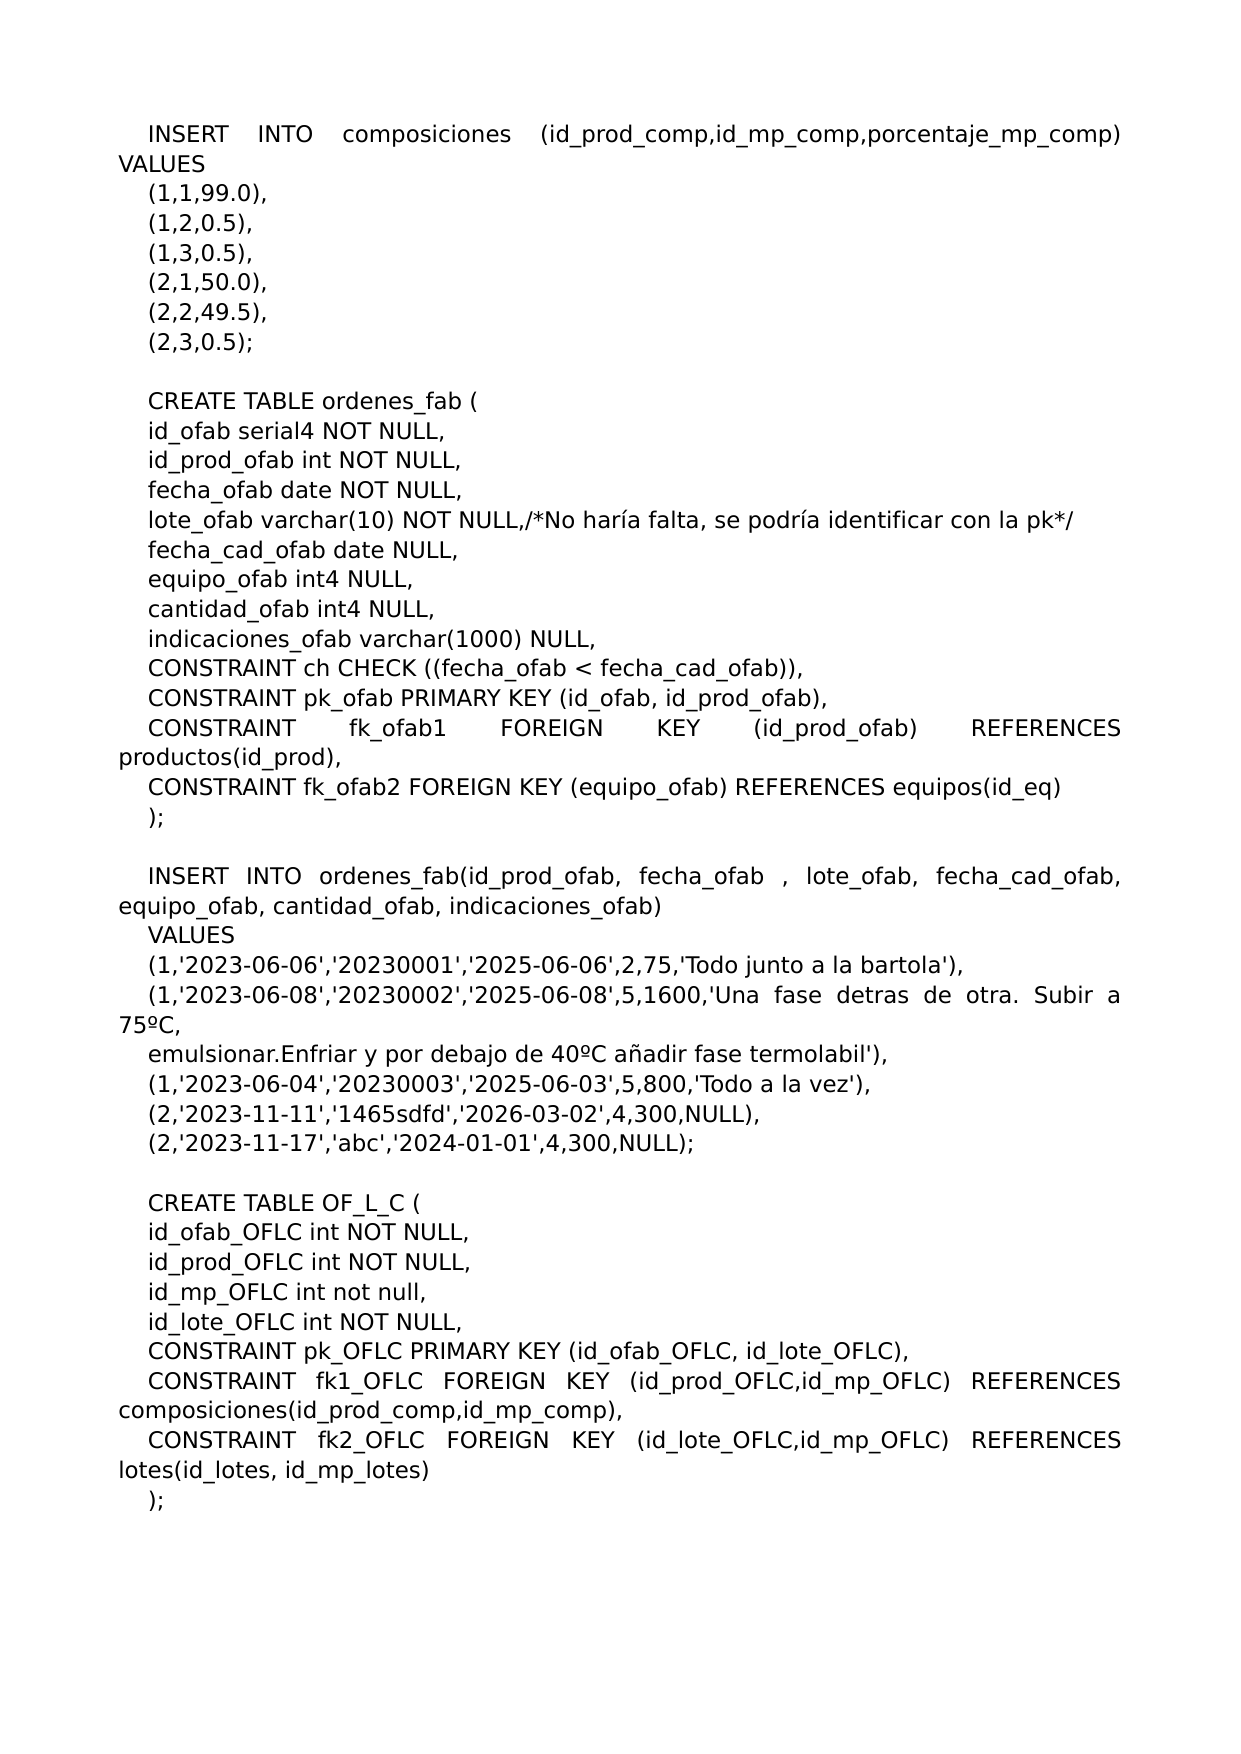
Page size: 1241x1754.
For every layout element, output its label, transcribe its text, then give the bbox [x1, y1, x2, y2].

text ); [118, 1484, 1122, 1513]
text INSERT INTO composiciones (id_prod_comp,id_mp_comp,porcentaje_mp_comp) VALUES [118, 118, 1122, 177]
text CONSTRAINT pk_ofab PRIMARY KEY (id_ofab, id_prod_ofab), [118, 682, 1122, 712]
text CONSTRAINT fk_ofab1 FOREIGN KEY (id_prod_ofab) REFERENCES productos(id_prod), [118, 712, 1122, 771]
text lote_ofab varchar(10) NOT NULL,/*No haría falta, se podría identificar con la pk*/ [118, 504, 1122, 534]
text CREATE TABLE ordenes_fab ( [118, 385, 1122, 415]
text (1,3,0.5), [118, 237, 1122, 267]
text CONSTRAINT fk2_OFLC FOREIGN KEY (id_lote_OFLC,id_mp_OFLC) REFERENCES lotes(id_lotes, id_mp_lotes) [118, 1424, 1122, 1484]
text ); [118, 801, 1122, 831]
text VALUES [118, 920, 1122, 949]
text (1,'2023-06-06','20230001','2025-06-06',2,75,'Todo junto a la bartola'), [118, 949, 1122, 979]
text CONSTRAINT fk_ofab2 FOREIGN KEY (equipo_ofab) REFERENCES equipos(id_eq) [118, 771, 1122, 801]
text (2,'2023-11-11','1465sdfd','2026-03-02',4,300,NULL), [118, 1098, 1122, 1127]
text fecha_ofab date NOT NULL, [118, 474, 1122, 504]
text CREATE TABLE OF_L_C ( [118, 1187, 1122, 1217]
text CONSTRAINT pk_OFLC PRIMARY KEY (id_ofab_OFLC, id_lote_OFLC), [118, 1335, 1122, 1365]
text (2,1,50.0), [118, 267, 1122, 296]
text (1,1,99.0), [118, 177, 1122, 207]
text id_lote_OFLC int NOT NULL, [118, 1306, 1122, 1335]
text emulsionar.Enfriar y por debajo de 40ºC añadir fase termolabil'), [118, 1038, 1122, 1068]
text INSERT INTO ordenes_fab(id_prod_ofab, fecha_ofab , lote_ofab, fecha_cad_ofab, equipo_ofab, cantidad_ofab, indicaciones_ofab) [118, 860, 1122, 920]
text equipo_ofab int4 NULL, [118, 563, 1122, 593]
text (1,2,0.5), [118, 207, 1122, 237]
text indicaciones_ofab varchar(1000) NULL, [118, 623, 1122, 652]
text CONSTRAINT ch CHECK ((fecha_ofab < fecha_cad_ofab)), [118, 652, 1122, 682]
text id_ofab serial4 NOT NULL, [118, 415, 1122, 445]
text id_prod_OFLC int NOT NULL, [118, 1246, 1122, 1276]
text (2,3,0.5); [118, 326, 1122, 356]
text CONSTRAINT fk1_OFLC FOREIGN KEY (id_prod_OFLC,id_mp_OFLC) REFERENCES composiciones(id_prod_comp,id_mp_comp), [118, 1365, 1122, 1424]
text id_ofab_OFLC int NOT NULL, [118, 1217, 1122, 1246]
text (2,2,49.5), [118, 296, 1122, 326]
text (2,'2023-11-17','abc','2024-01-01',4,300,NULL); [118, 1127, 1122, 1157]
text id_mp_OFLC int not null, [118, 1276, 1122, 1306]
text (1,'2023-06-04','20230003','2025-06-03',5,800,'Todo a la vez'), [118, 1068, 1122, 1098]
text (1,'2023-06-08','20230002','2025-06-08',5,1600,'Una fase detras de otra. Subir a 75ºC, [118, 979, 1122, 1038]
text id_prod_ofab int NOT NULL, [118, 445, 1122, 474]
text cantidad_ofab int4 NULL, [118, 593, 1122, 623]
text fecha_cad_ofab date NULL, [118, 534, 1122, 563]
